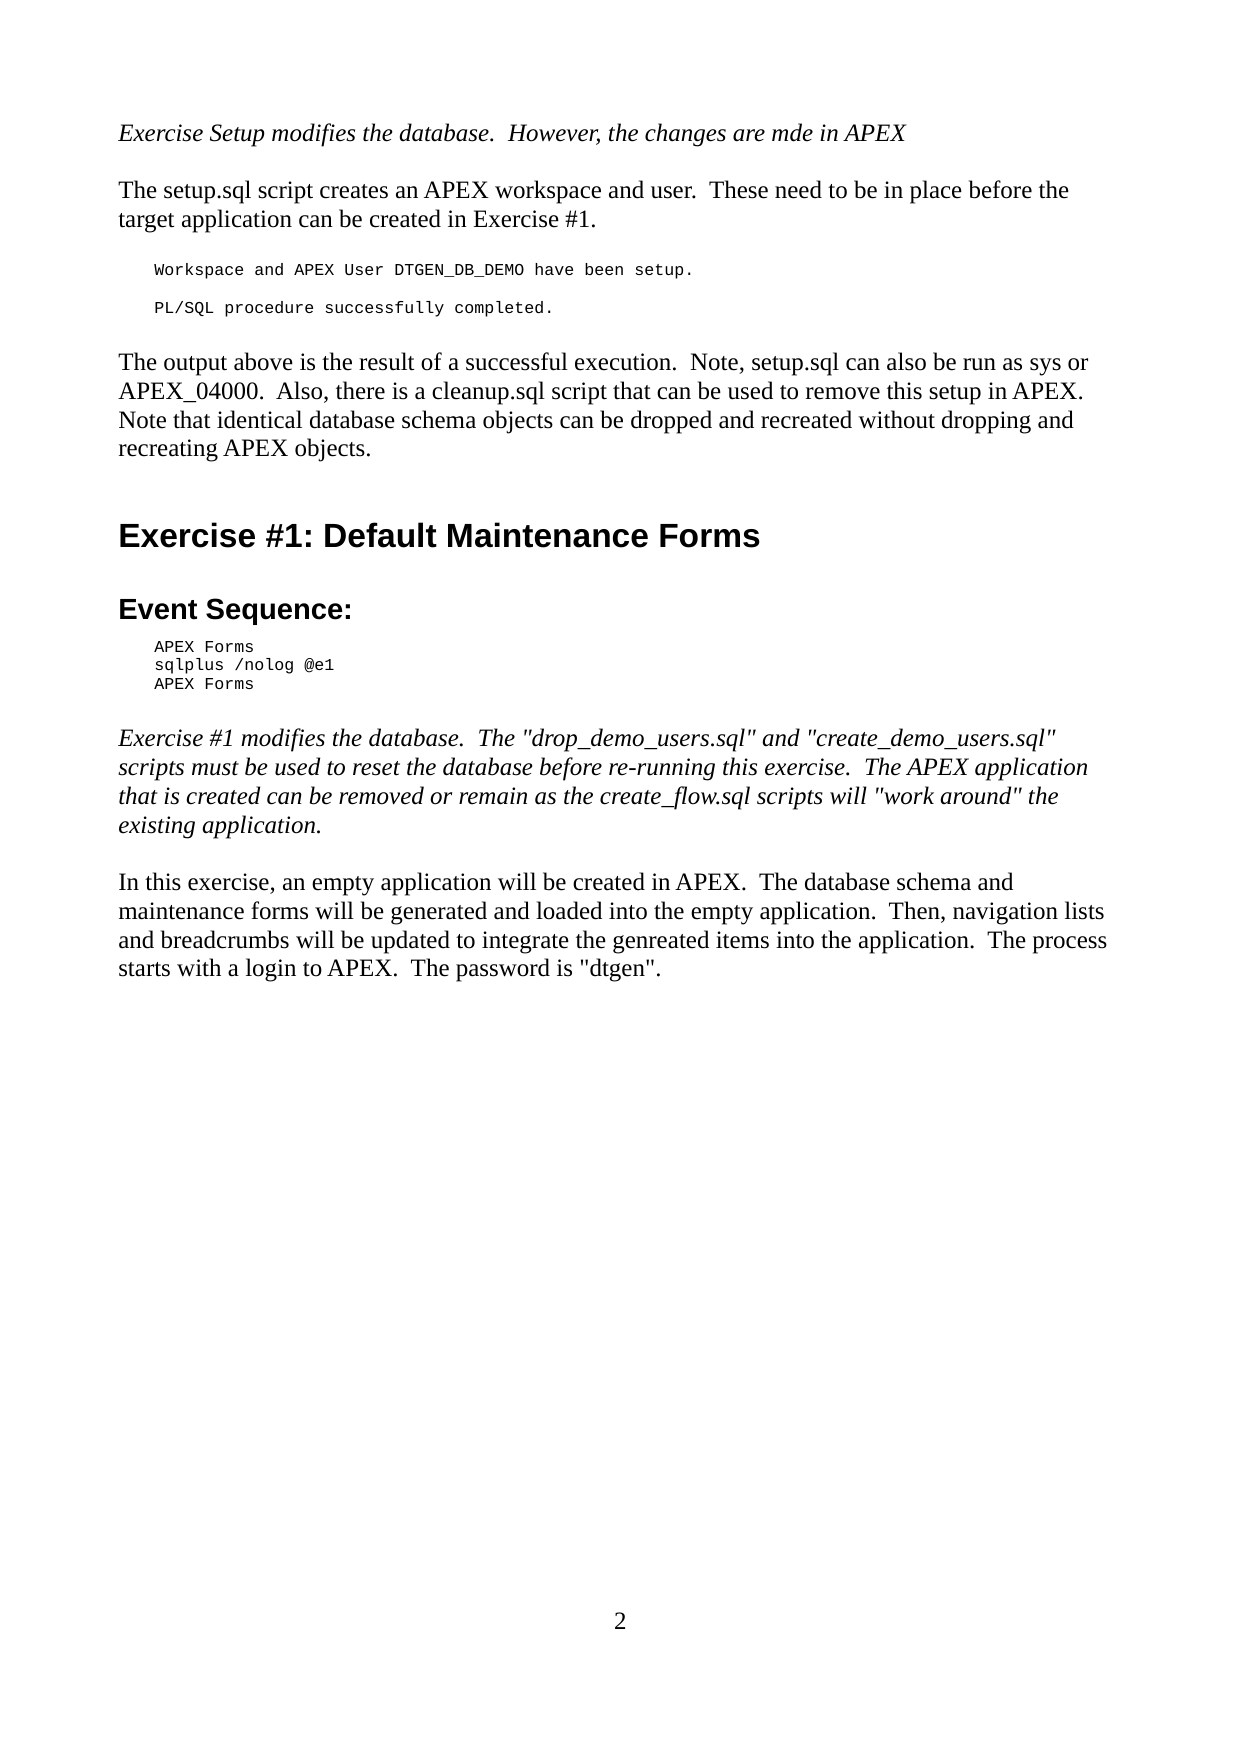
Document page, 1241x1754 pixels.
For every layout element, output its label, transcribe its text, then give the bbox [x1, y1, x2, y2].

text In this exercise, an empty application will be created in APEX. The database schema and maintenance forms will be generated and loaded into the empty application. Then, navigation lists and breadcrumbs will be updated to integrate the genreated items into the application. The process starts with a login to APEX. The password is "dtgen". [118, 867, 1122, 982]
text The setup.sql script creates an APEX workspace and user. These need to be in place before the target application can be created in Exercise #1. [118, 176, 1122, 233]
text Workspace and APEX User DTGEN_DB_DEMO have been setup. [154, 262, 1086, 281]
text The output above is the result of a successful execution. Note, setup.sql can also be run as sys or APEX_04000. Also, there is a cleanup.sql script that can be used to remove this setup in APEX. Note that identical database schema objects can be dropped and recreated without dropping and recreating APEX objects. [118, 347, 1122, 462]
subtitle Event Sequence: [118, 592, 1122, 626]
text Exercise Setup modifies the database. However, the changes are mde in APEX [118, 118, 1122, 147]
text APEX Forms [154, 638, 1086, 657]
text Exercise #1 modifies the database. The "drop_demo_users.sql" and "create_demo_users.sql" scripts must be used to reset the database before re-running this exercise. The APEX application that is created can be removed or remain as the create_flow.sql scripts will "work around" the existing application. [118, 723, 1122, 838]
text PL/SQL procedure successfully completed. [154, 299, 1086, 318]
text APEX Forms [154, 676, 1086, 695]
text sqlplus /nolog @e1 [154, 657, 1086, 676]
subtitle Exercise #1: Default Maintenance Forms [118, 516, 1122, 554]
